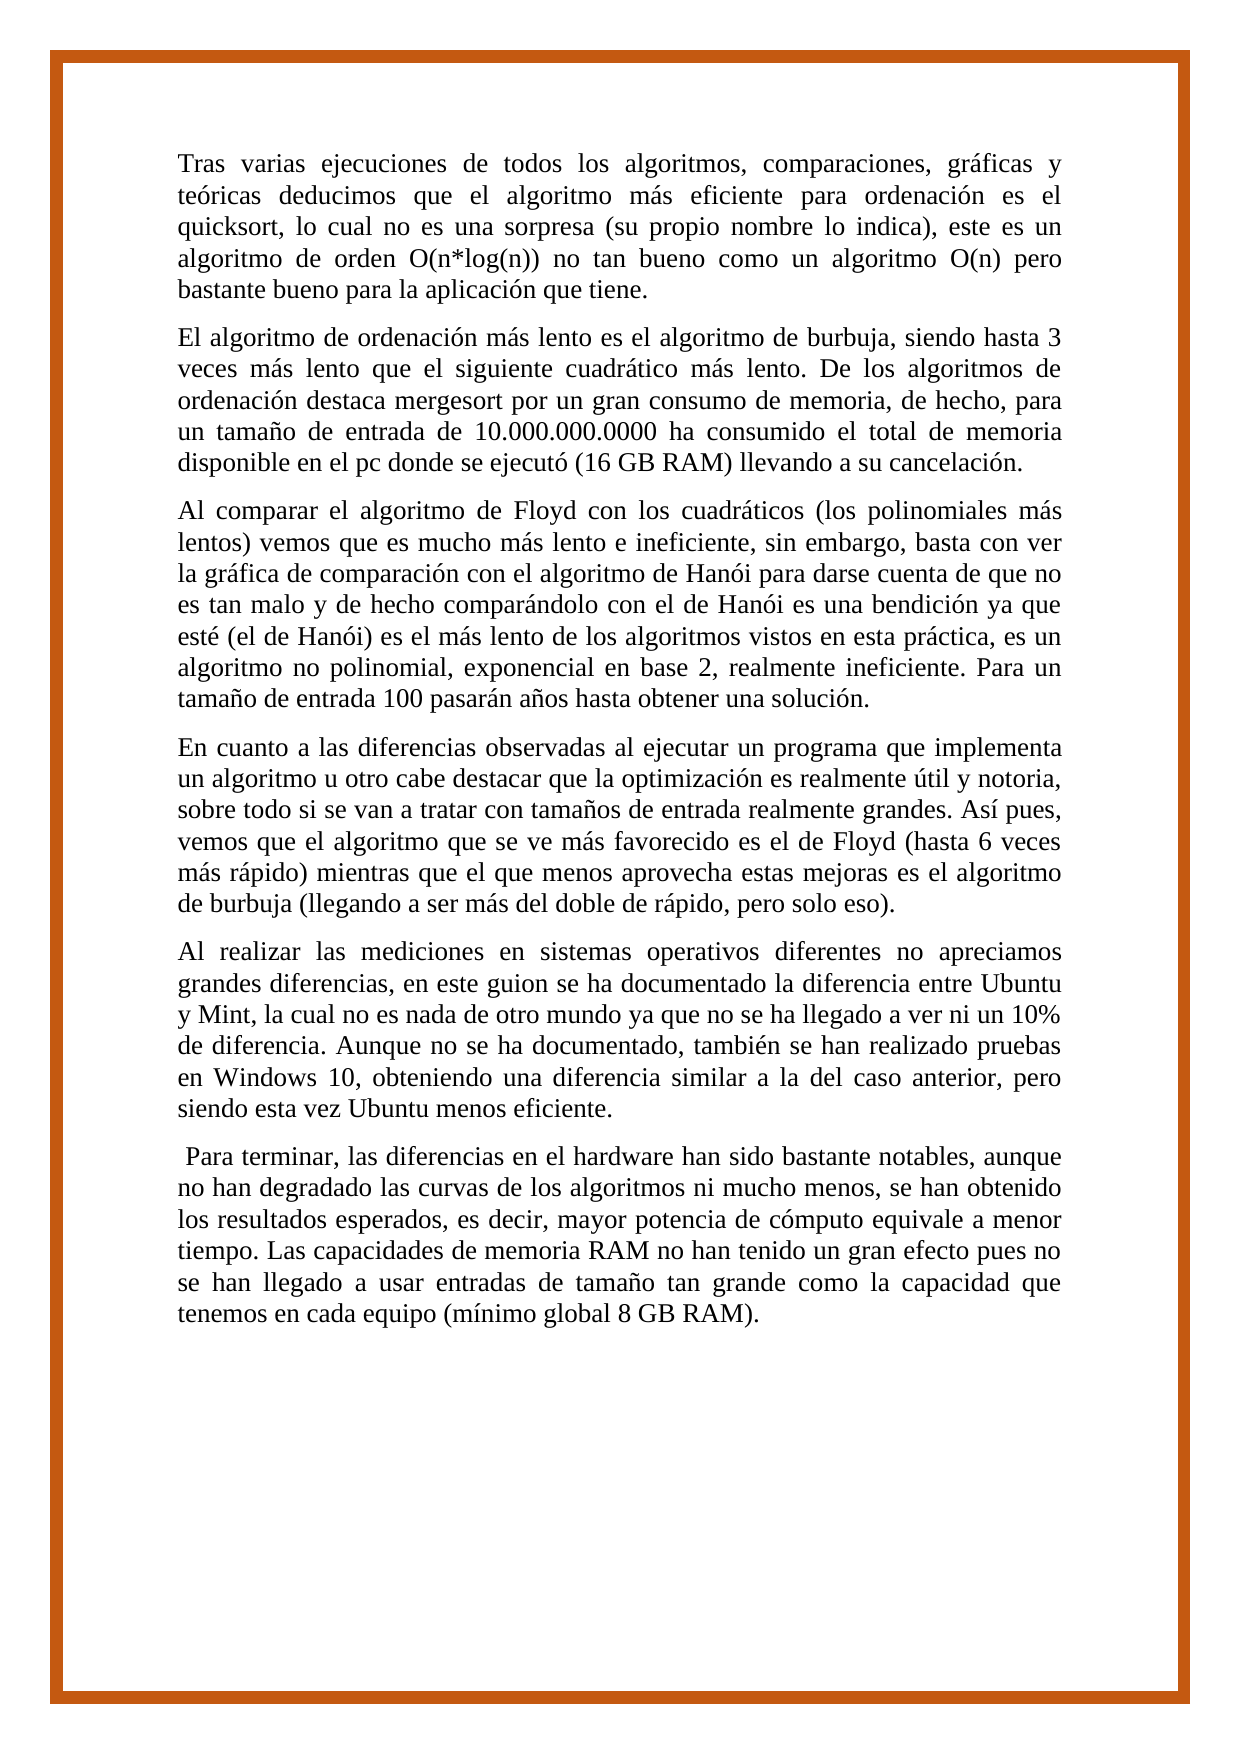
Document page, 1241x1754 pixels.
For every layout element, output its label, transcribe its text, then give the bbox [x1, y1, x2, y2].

text Al comparar el algoritmo de Floyd con los cuadráticos (los polinomiales más lentos) vemos que es mucho más lento e ineficiente, sin embargo, basta con ver la gráfica de comparación con el algoritmo de Hanói para darse cuenta de que no es tan malo y de hecho comparándolo con el de Hanói es una bendición ya que esté (el de Hanói) es el más lento de los algoritmos vistos en esta práctica, es un algoritmo no polinomial, exponencial en base 2, realmente ineficiente. Para un tamaño de entrada 100 pasarán años hasta obtener una solución. [177, 494, 1063, 714]
text En cuanto a las diferencias observadas al ejecutar un programa que implementa un algoritmo u otro cabe destacar que la optimización es realmente útil y notoria, sobre todo si se van a tratar con tamaños de entrada realmente grandes. Así pues, vemos que el algoritmo que se ve más favorecido es el de Floyd (hasta 6 veces más rápido) mientras que el que menos aprovecha estas mejoras es el algoritmo de burbuja (llegando a ser más del doble de rápido, pero solo eso). [177, 731, 1063, 918]
text Al realizar las mediciones en sistemas operativos diferentes no apreciamos grandes diferencias, en este guion se ha documentado la diferencia entre Ubuntu y Mint, la cual no es nada de otro mundo ya que no se ha llegado a ver ni un 10% de diferencia. Aunque no se ha documentado, también se han realizado pruebas en Windows 10, obteniendo una diferencia similar a la del caso anterior, pero siendo esta vez Ubuntu menos eficiente. [177, 935, 1063, 1123]
text Para terminar, las diferencias en el hardware han sido bastante notables, aunque no han degradado las curvas de los algoritmos ni mucho menos, se han obtenido los resultados esperados, es decir, mayor potencia de cómputo equivale a menor tiempo. Las capacidades de memoria RAM no han tenido un gran efecto pues no se han llegado a usar entradas de tamaño tan grande como la capacidad que tenemos en cada equipo (mínimo global 8 GB RAM). [177, 1140, 1063, 1328]
text El algoritmo de ordenación más lento es el algoritmo de burbuja, siendo hasta 3 veces más lento que el siguiente cuadrático más lento. De los algoritmos de ordenación destaca mergesort por un gran consumo de memoria, de hecho, para un tamaño de entrada de 10.000.000.0000 ha consumido el total de memoria disponible en el pc donde se ejecutó (16 GB RAM) llevando a su cancelación. [177, 321, 1063, 478]
text Tras varias ejecuciones de todos los algoritmos, comparaciones, gráficas y teóricas deducimos que el algoritmo más eficiente para ordenación es el quicksort, lo cual no es una sorpresa (su propio nombre lo indica), este es un algoritmo de orden O(n*log(n)) no tan bueno como un algoritmo O(n) pero bastante bueno para la aplicación que tiene. [177, 148, 1063, 304]
